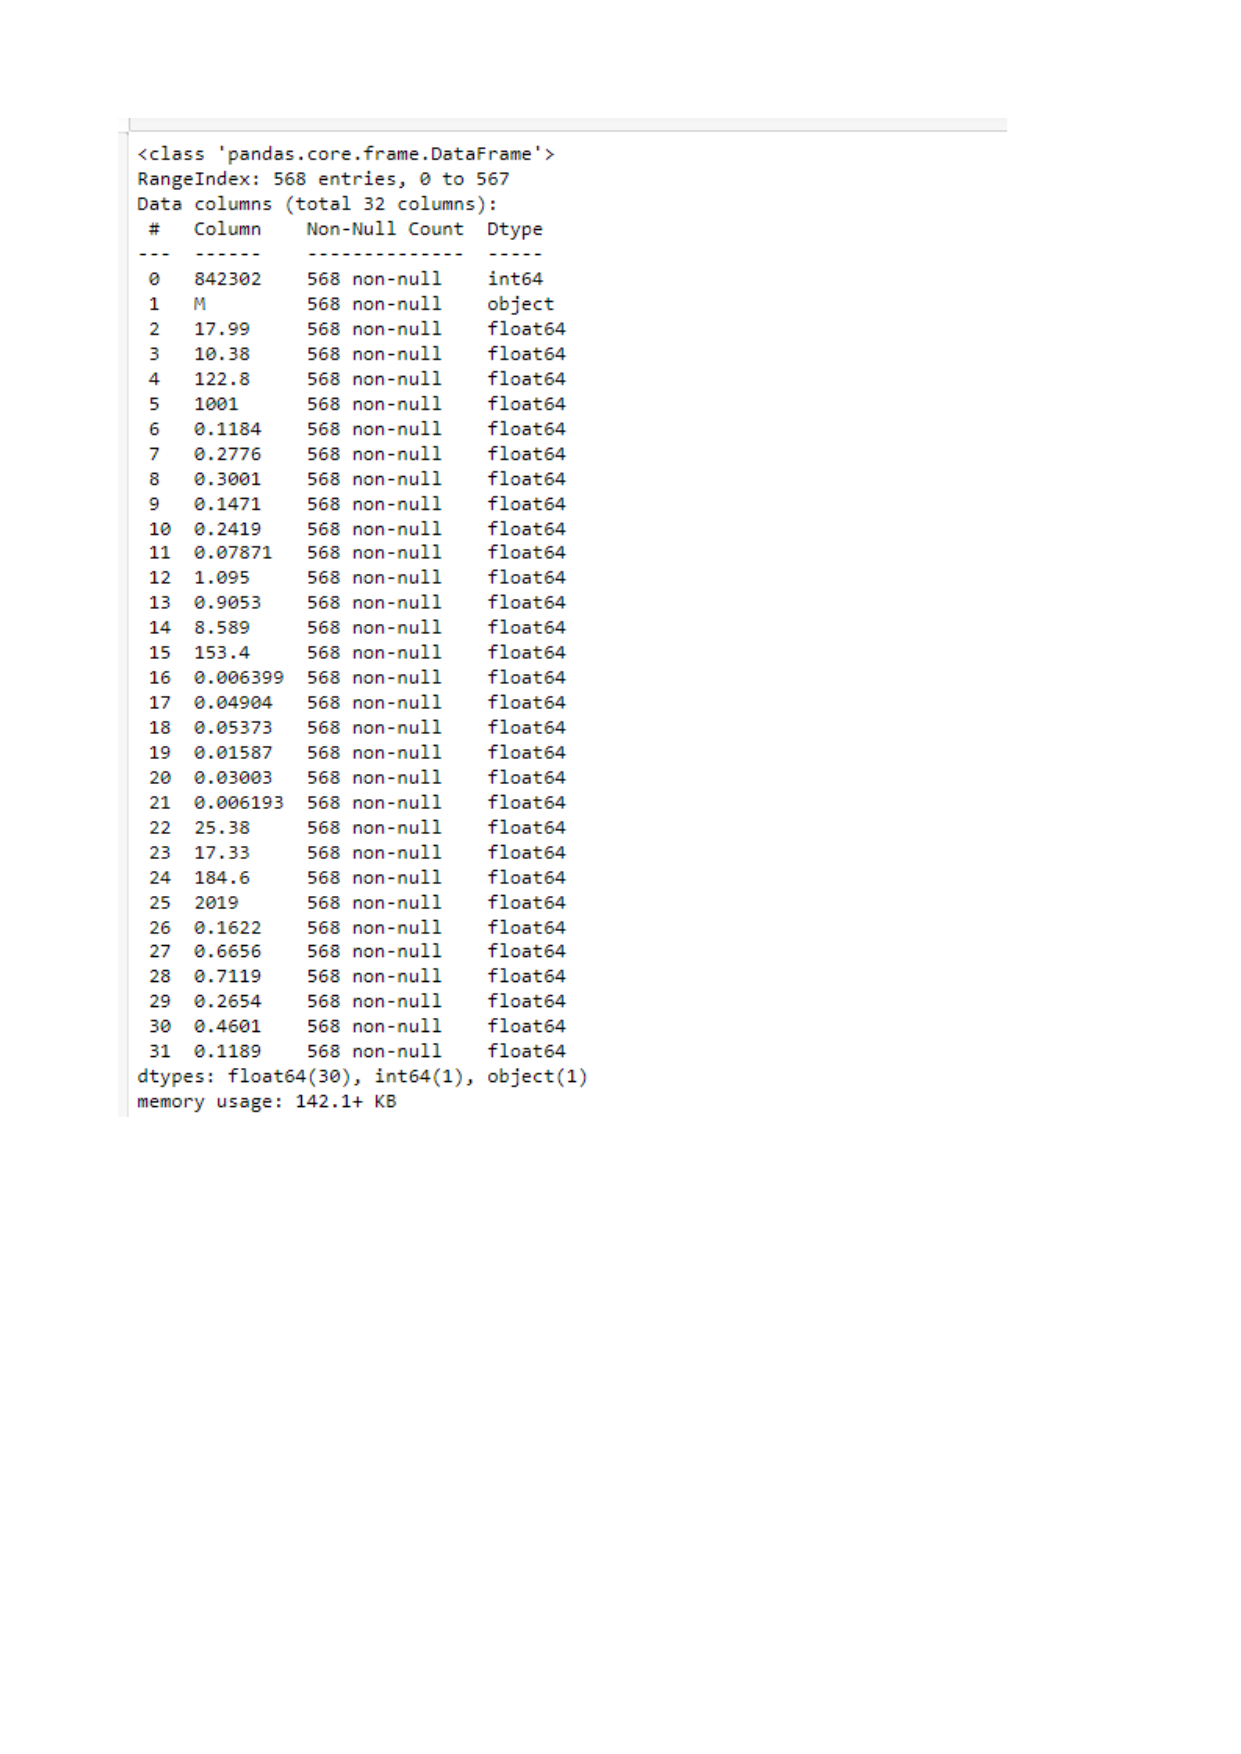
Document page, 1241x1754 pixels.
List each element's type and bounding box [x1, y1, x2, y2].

picture [118, 118, 1008, 1117]
